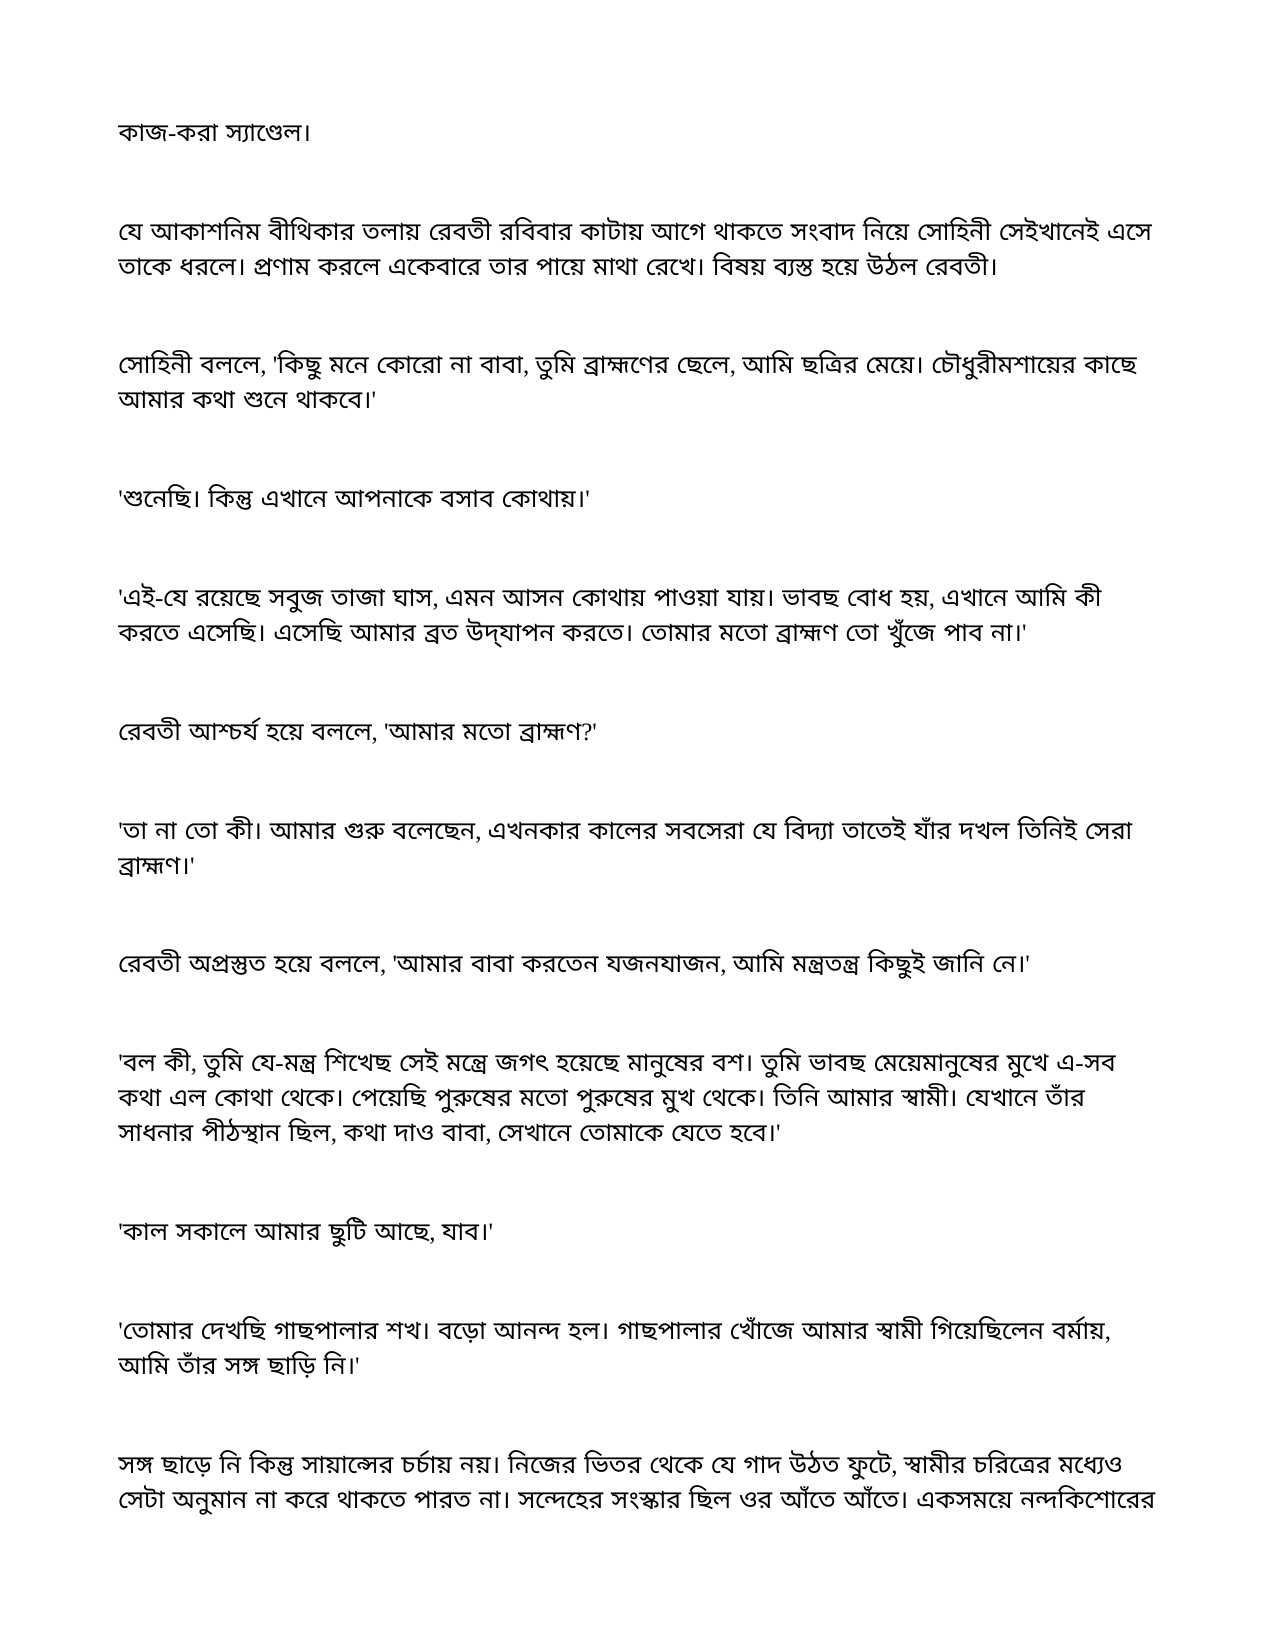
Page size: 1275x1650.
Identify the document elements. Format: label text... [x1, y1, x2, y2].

text রেবতী অপ্রস্তুত হয়ে বললে, 'আমার বাবা করতেন যজনযাজন, আমি মন্ত্রতন্ত্র কিছুই জানি নে।' [118, 949, 907, 979]
text 'কাল সকালে আমার ছুটি আছে, যাব।' [332, 1217, 1157, 1246]
text সঙ্গ ছাড়ে নি কিন্তু সায়ান্সের চর্চায় নয়। নিজের ভিতর থেকে যে গাদ উঠত ফুটে, স্বামীর চরিত্রের মধ্যেও সেটা অনুমান না করে থাকতে পারত না। সন্দেহের সংস্কার ছিল ওর আঁতে আঁতে। একসময়ে নন্দকিশোরের [118, 1450, 1157, 1514]
text রেবতী আশ্চর্য হয়ে বললে, 'আমার মতো ব্রাহ্মণ?' [118, 717, 1157, 746]
text 'এই-যে রয়েছে সবুজ তাজা ঘাস, এমন আসন কোথায় পাওয়া যায়। ভাবছ বোধ হয়, এখানে আমি কী করতে এসেছি। এসেছি আমার ব্রত উদ্‌যাপন করতে। তোমার মতো ব্রাহ্মণ তো খুঁজে পাব না।' [118, 583, 1157, 647]
text সোহিনী বললে, 'কিছু মনে কোরো না বাবা, তুমি ব্রাহ্মণের ছেলে, আমি ছত্রির মেয়ে। চৌধুরীমশায়ের কাছে আমার কথা শুনে থাকবে।' [118, 351, 1157, 415]
text 'শুনেছি। কিন্তু এখানে আপনাকে বসাব কোথায়।' [118, 484, 1157, 514]
text রেবতী অপ্রস্তুত হয়ে বললে, 'আমার বাবা করতেন যজনযাজন, আমি মন্ত্রতন্ত্র কিছুই জানি নে।' [898, 949, 1157, 979]
text 'বল কী, তুমি যে-মন্ত্র শিখেছ সেই মন্ত্রে জগৎ হয়েছে মানুষের বশ। তুমি ভাবছ মেয়েমানুষের মুখে এ-সব কথা এল কোথা থেকে। পেয়েছি পুরুষের মতো পুরুষের মুখ থেকে। তিনি আমার স্বামী। যেখানে তাঁর সাধনার পীঠস্থান ছিল, কথা দাও বাবা, সেখানে তোমাকে যেতে হবে।' [118, 1048, 1157, 1148]
text 'তোমার দেখছি গাছপালার শখ। বড়ো আনন্দ হল। গাছপালার খোঁজে আমার স্বামী গিয়েছিলেন বর্মায়, আমি তাঁর সঙ্গ ছাড়ি নি।' [118, 1316, 1157, 1380]
text কাজ-করা স্যাণ্ডেল। [118, 118, 1157, 147]
text 'তা না তো কী। আমার গুরু বলেছেন, এখনকার কালের সবসেরা যে বিদ্যা তাতেই যাঁর দখল তিনিই সেরা ব্রাহ্মণ।' [118, 816, 1157, 880]
text 'কাল সকালে আমার ছুটি আছে, যাব।' [118, 1217, 350, 1246]
text যে আকাশনিম বীথিকার তলায় রেবতী রবিবার কাটায় আগে থাকতে সংবাদ নিয়ে সোহিনী সেইখানেই এসে তাকে ধরলে। প্রণাম করলে একেবারে তার পায়ে মাথা রেখে। বিষয় ব্যস্ত হয়ে উঠল রেবতী। [118, 217, 1157, 281]
